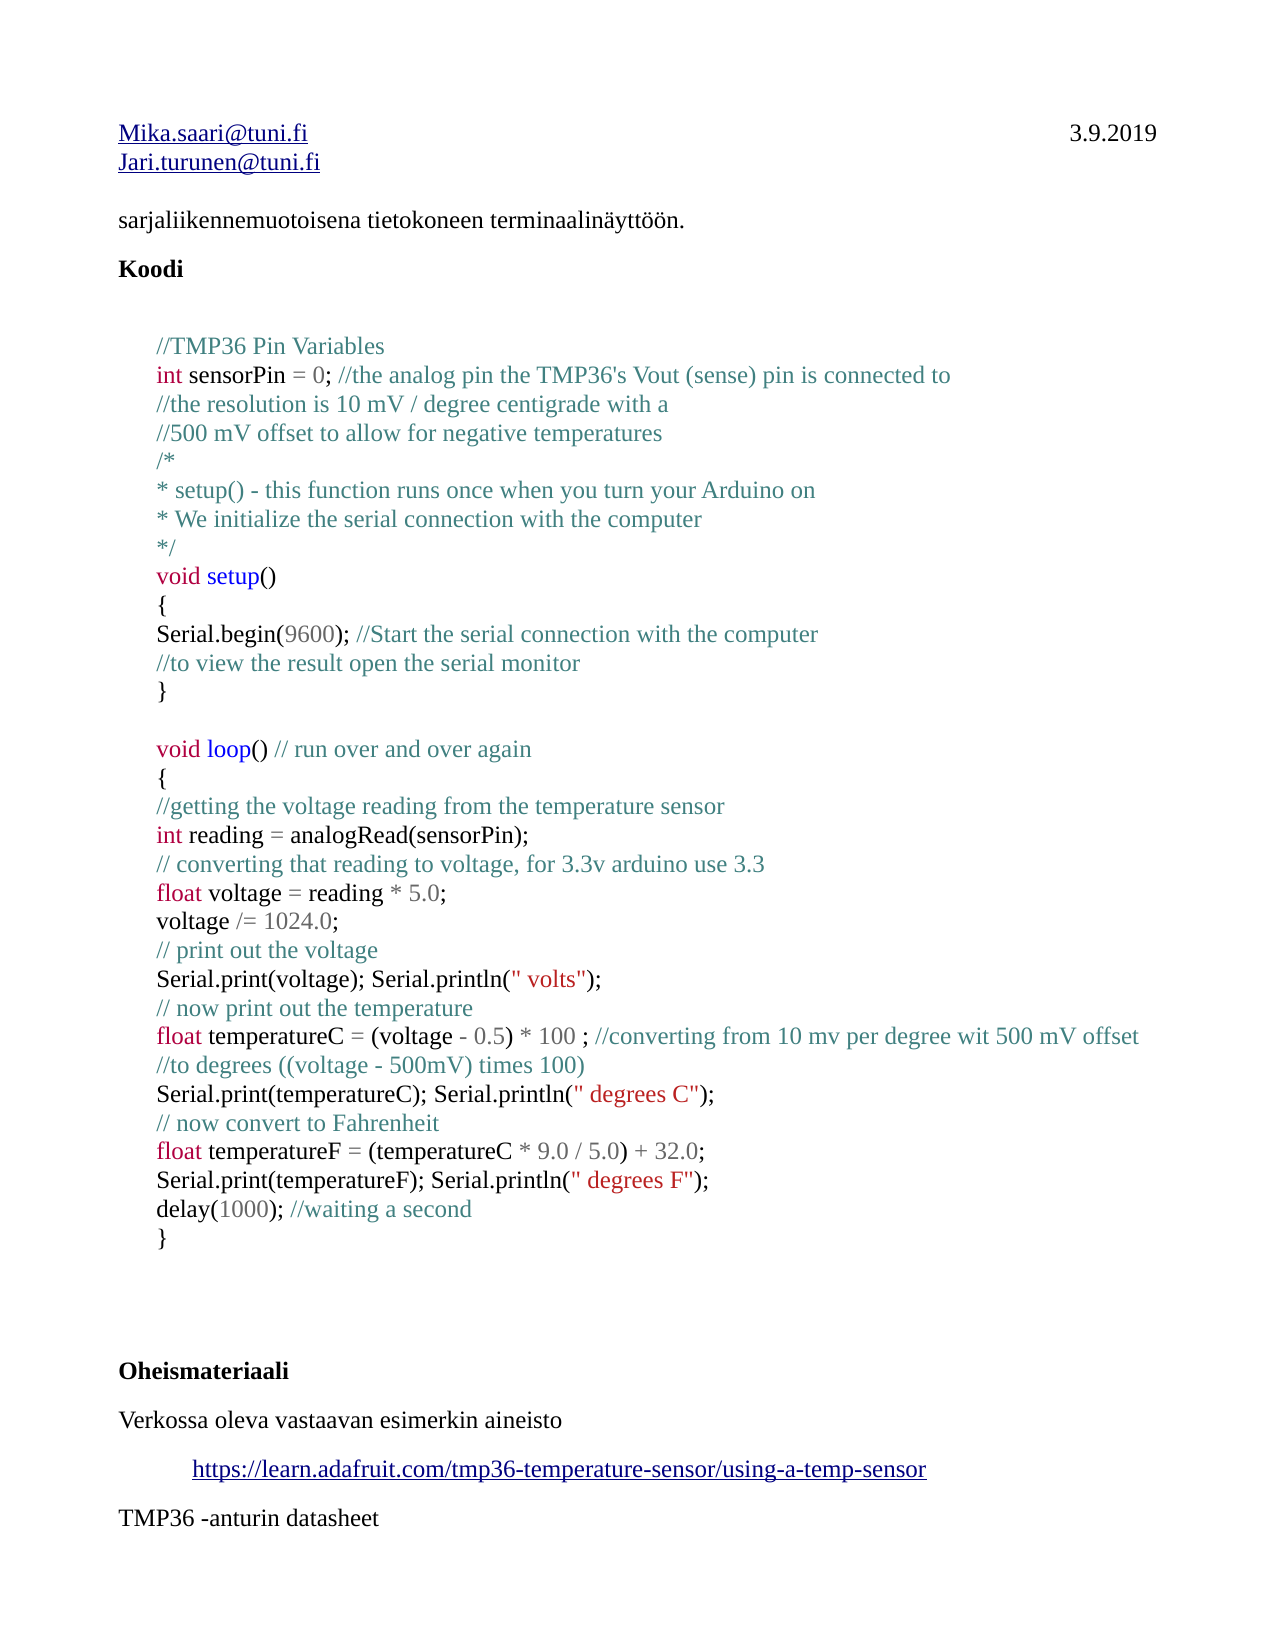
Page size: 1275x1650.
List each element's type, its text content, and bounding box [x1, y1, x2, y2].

text TMP36 -anturin datasheet [118, 1503, 1157, 1532]
text sarjaliikennemuotoisena tietokoneen terminaalinäyttöön. [118, 205, 1157, 234]
text Oheismateriaali [118, 401, 1157, 1384]
text https://learn.adafruit.com/tmp36-temperature-sensor/using-a-temp-sensor [118, 1454, 1157, 1483]
text Verkossa oleva vastaavan esimerkin aineisto [118, 1405, 1157, 1434]
text Koodi [118, 254, 1157, 283]
